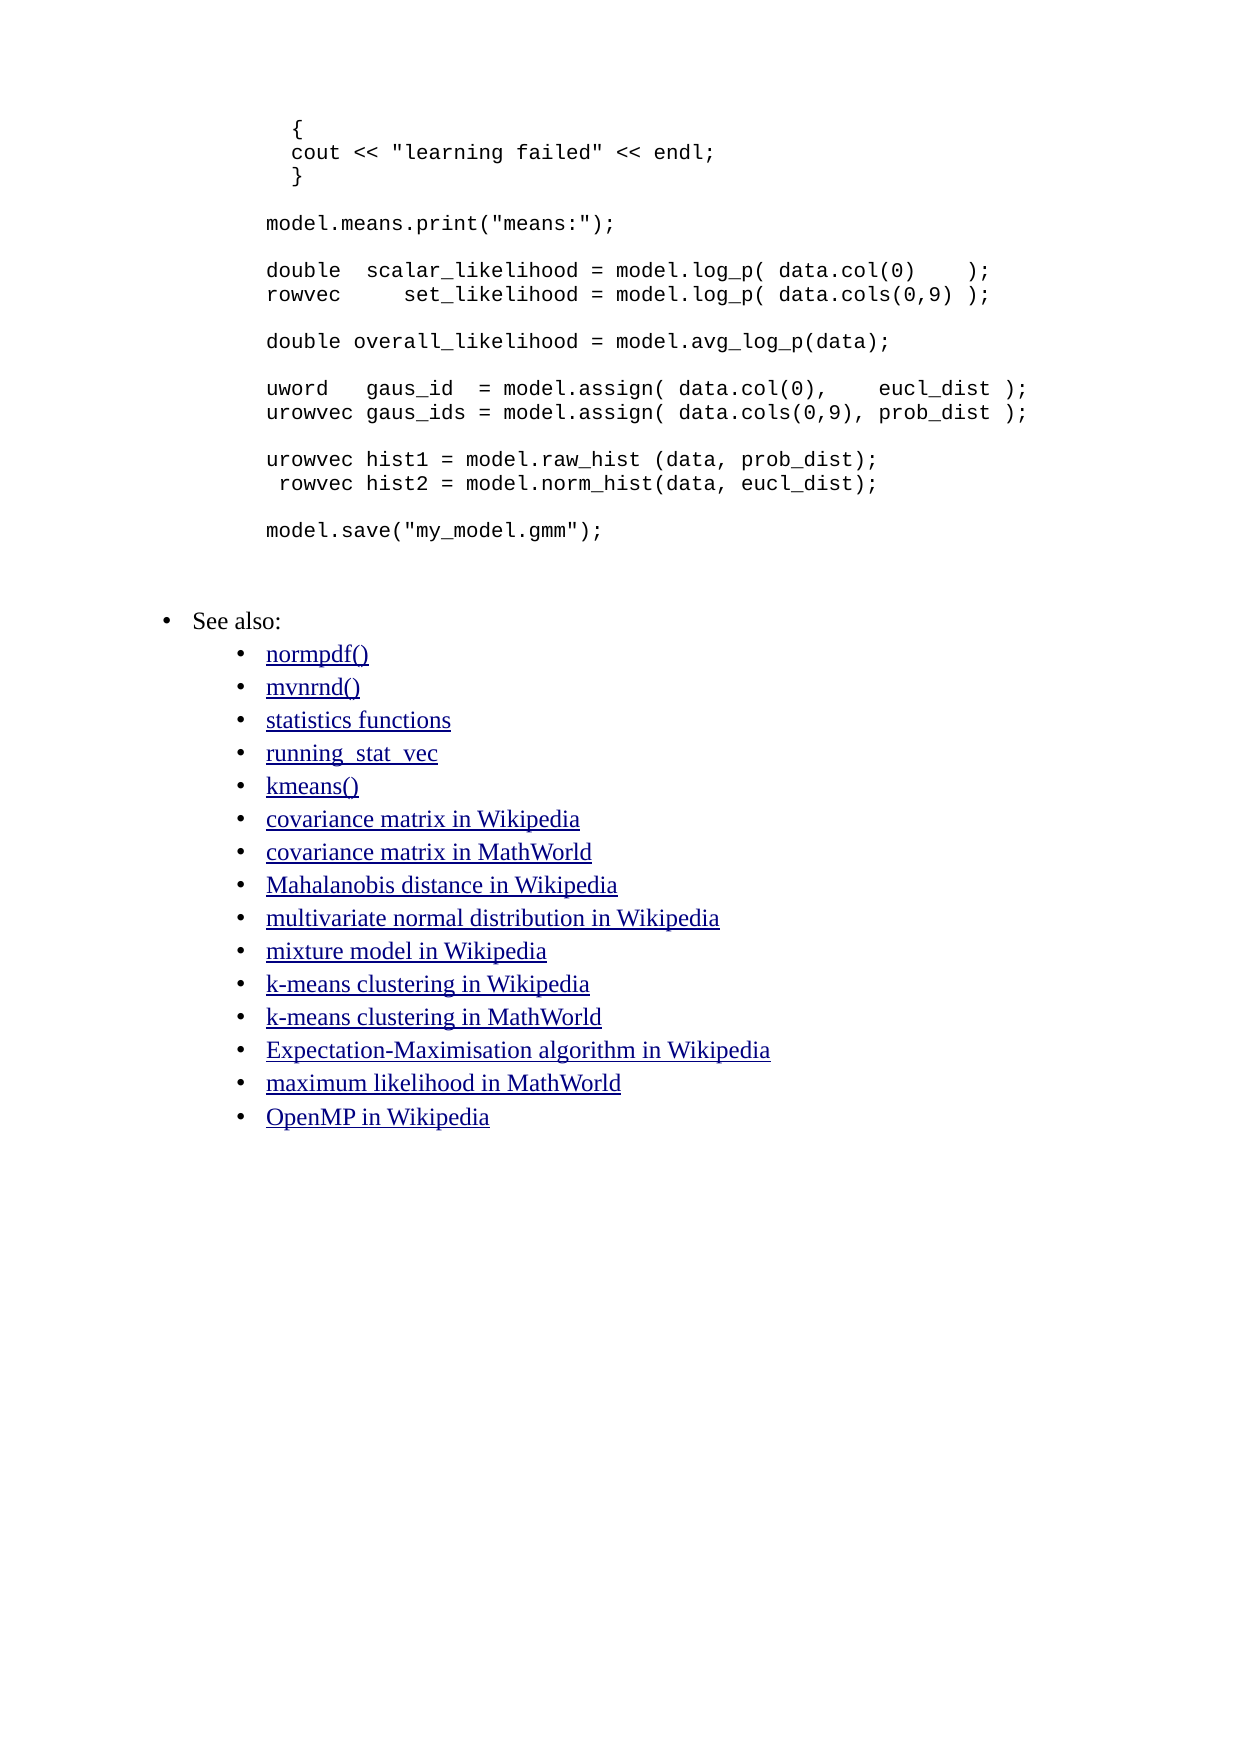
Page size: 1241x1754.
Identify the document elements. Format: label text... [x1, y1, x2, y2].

list kmeans() [236, 771, 1122, 800]
list statistics functions [236, 705, 1122, 734]
list rowvec hist2 = model.norm_hist(data, eucl_dist); [236, 473, 1122, 496]
list Expectation-Maximisation algorithm in Wikipedia [236, 1036, 1122, 1064]
list double overall_likelihood = model.avg_log_p(data); [236, 331, 1122, 354]
list mvnrnd() [236, 672, 1122, 701]
list covariance matrix in Wikipedia [236, 804, 1122, 833]
list uword gaus_id = model.assign( data.col(0), eucl_dist ); [236, 378, 1122, 402]
list multivariate normal distribution in Wikipedia [236, 903, 1122, 932]
list urowvec gaus_ids = model.assign( data.cols(0,9), prob_dist ); [236, 402, 1122, 426]
list { [236, 118, 1122, 142]
list maximum likelihood in MathWorld [236, 1068, 1122, 1097]
list mixture model in Wikipedia [236, 936, 1122, 965]
list See also: [162, 606, 1122, 635]
list model.means.print("means:"); [236, 213, 1122, 236]
list k-means clustering in Wikipedia [236, 969, 1122, 998]
list normpdf() [236, 639, 1122, 668]
list Mahalanobis distance in Wikipedia [236, 870, 1122, 899]
list rowvec set_likelihood = model.log_p( data.cols(0,9) ); [236, 284, 1122, 307]
list covariance matrix in MathWorld [236, 837, 1122, 866]
list } [236, 165, 1122, 189]
list running_stat_vec [236, 738, 1122, 767]
list urowvec hist1 = model.raw_hist (data, prob_dist); [236, 449, 1122, 473]
list cout << "learning failed" << endl; [236, 142, 1122, 165]
list k-means clustering in MathWorld [236, 1002, 1122, 1031]
list OpenMP in Wikipedia [236, 1102, 1122, 1130]
list model.save("my_model.gmm"); [236, 520, 1122, 544]
list double scalar_likelihood = model.log_p( data.col(0) ); [236, 260, 1122, 284]
